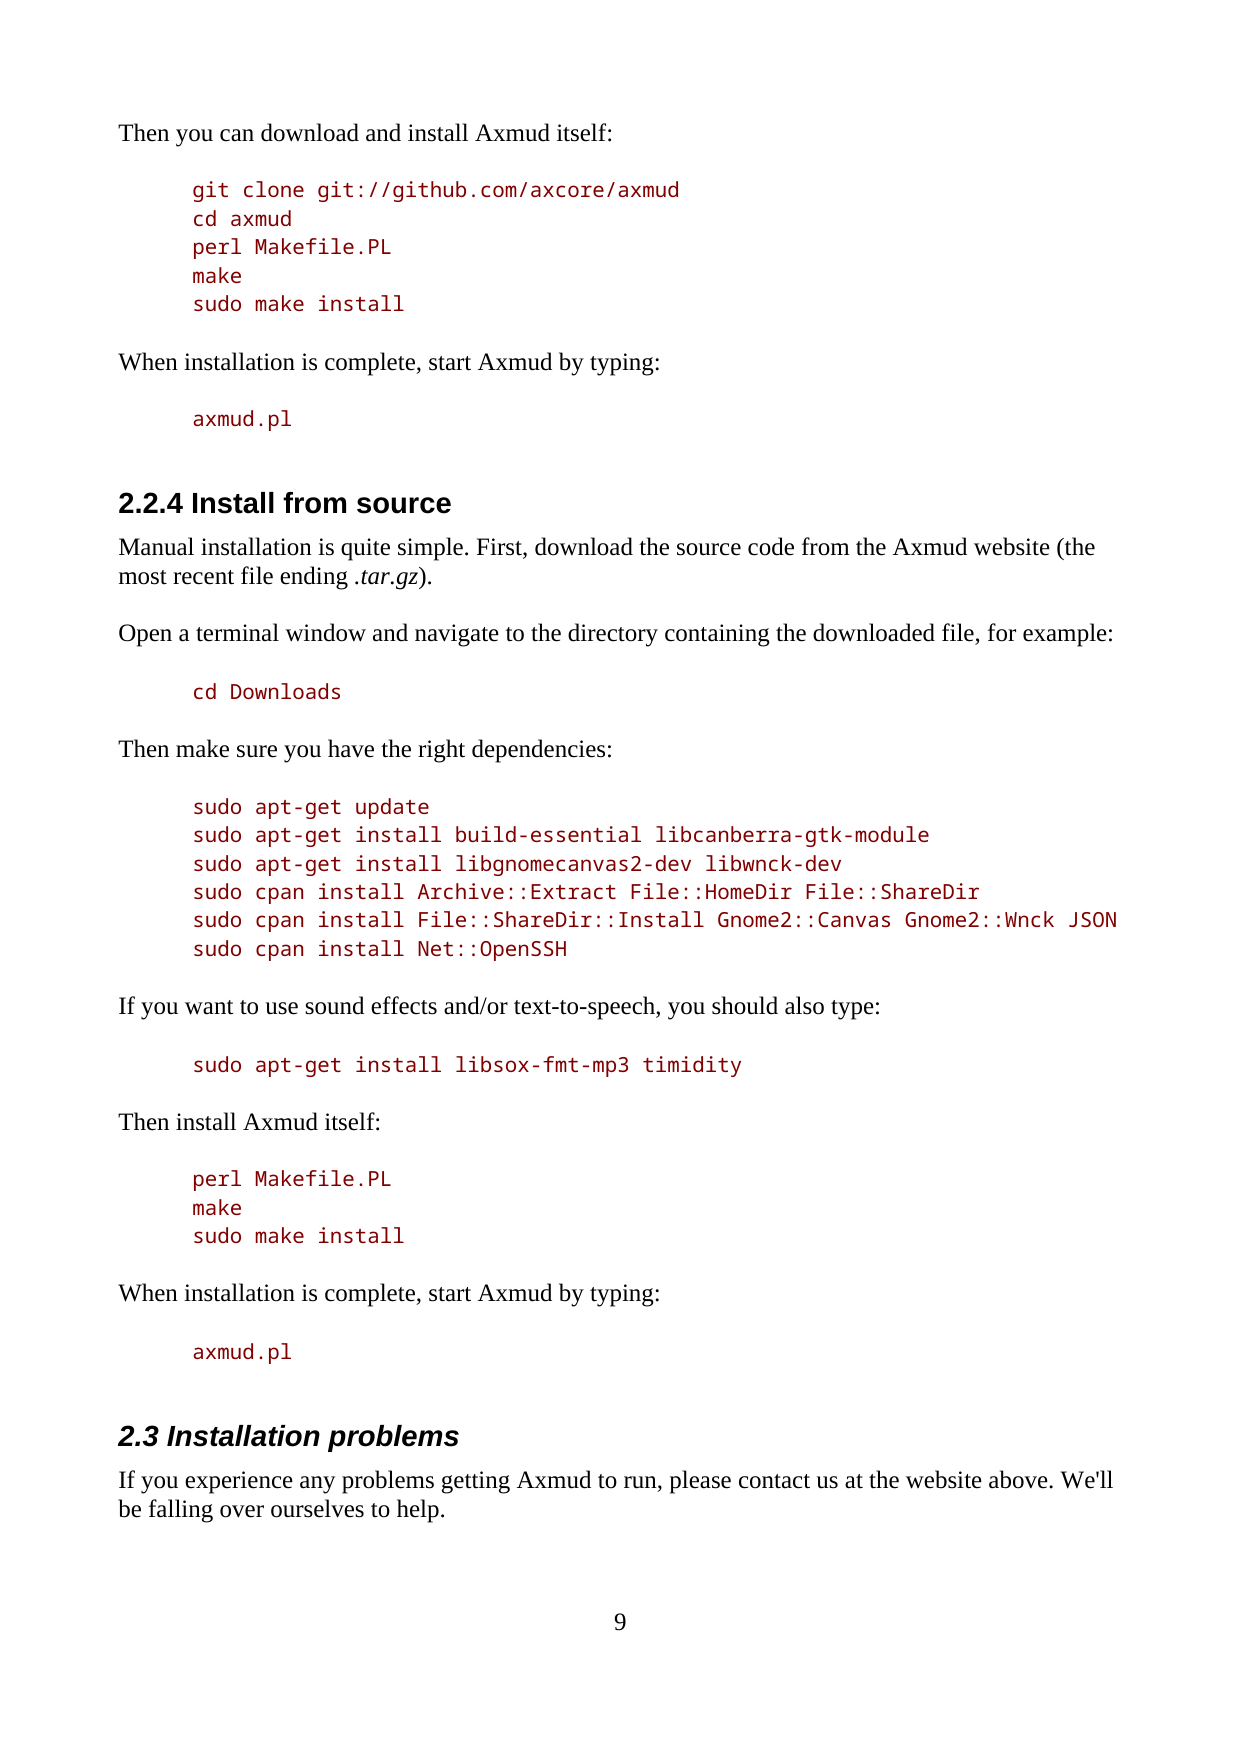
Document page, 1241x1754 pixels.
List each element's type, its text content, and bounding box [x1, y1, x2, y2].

text sudo apt-get update [118, 792, 1122, 820]
text axmud.pl [118, 404, 1122, 432]
text perl Makefile.PL [118, 1164, 1122, 1193]
text Then make sure you have the right dependencies: [118, 734, 1122, 763]
text When installation is complete, start Axmud by typing: [118, 347, 1122, 375]
text git clone git://github.com/axcore/axmud [118, 176, 1122, 204]
text cd Downloads [118, 676, 1122, 706]
text sudo apt-get install build-essential libcanberra-gtk-module [118, 820, 1122, 849]
text sudo cpan install Archive::Extract File::HomeDir File::ShareDir [118, 877, 1122, 906]
text axmud.pl [118, 1336, 1122, 1365]
text sudo cpan install Net::OpenSSH [118, 934, 1122, 962]
text sudo apt-get install libgnomecanvas2-dev libwnck-dev [118, 849, 1122, 877]
text perl Makefile.PL [118, 232, 1122, 261]
subtitle 2.2.4 Install from source [118, 486, 1122, 520]
text Then install Axmud itself: [118, 1107, 1122, 1136]
text If you experience any problems getting Axmud to run, please contact us at the website above. We'll be falling over ourselves to help. [118, 1465, 1122, 1523]
text If you want to use sound effects and/or text-to-speech, you should also type: [118, 991, 1122, 1020]
text sudo apt-get install libsox-fmt-mp3 timidity [118, 1049, 1122, 1078]
text sudo make install [118, 289, 1122, 318]
text Open a terminal window and navigate to the directory containing the downloaded file, for example: [118, 618, 1122, 647]
text sudo make install [118, 1221, 1122, 1250]
text Then you can download and install Axmud itself: [118, 118, 1122, 147]
text Manual installation is quite simple. First, download the source code from the Axmud website (the most recent file ending .tar.gz). [118, 532, 1122, 590]
text sudo cpan install File::ShareDir::Install Gnome2::Canvas Gnome2::Wnck JSON [118, 906, 1122, 934]
subtitle 2.3 Installation problems [118, 1419, 1122, 1453]
text make [118, 261, 1122, 289]
text make [118, 1193, 1122, 1221]
text cd axmud [118, 204, 1122, 232]
text When installation is complete, start Axmud by typing: [118, 1278, 1122, 1307]
